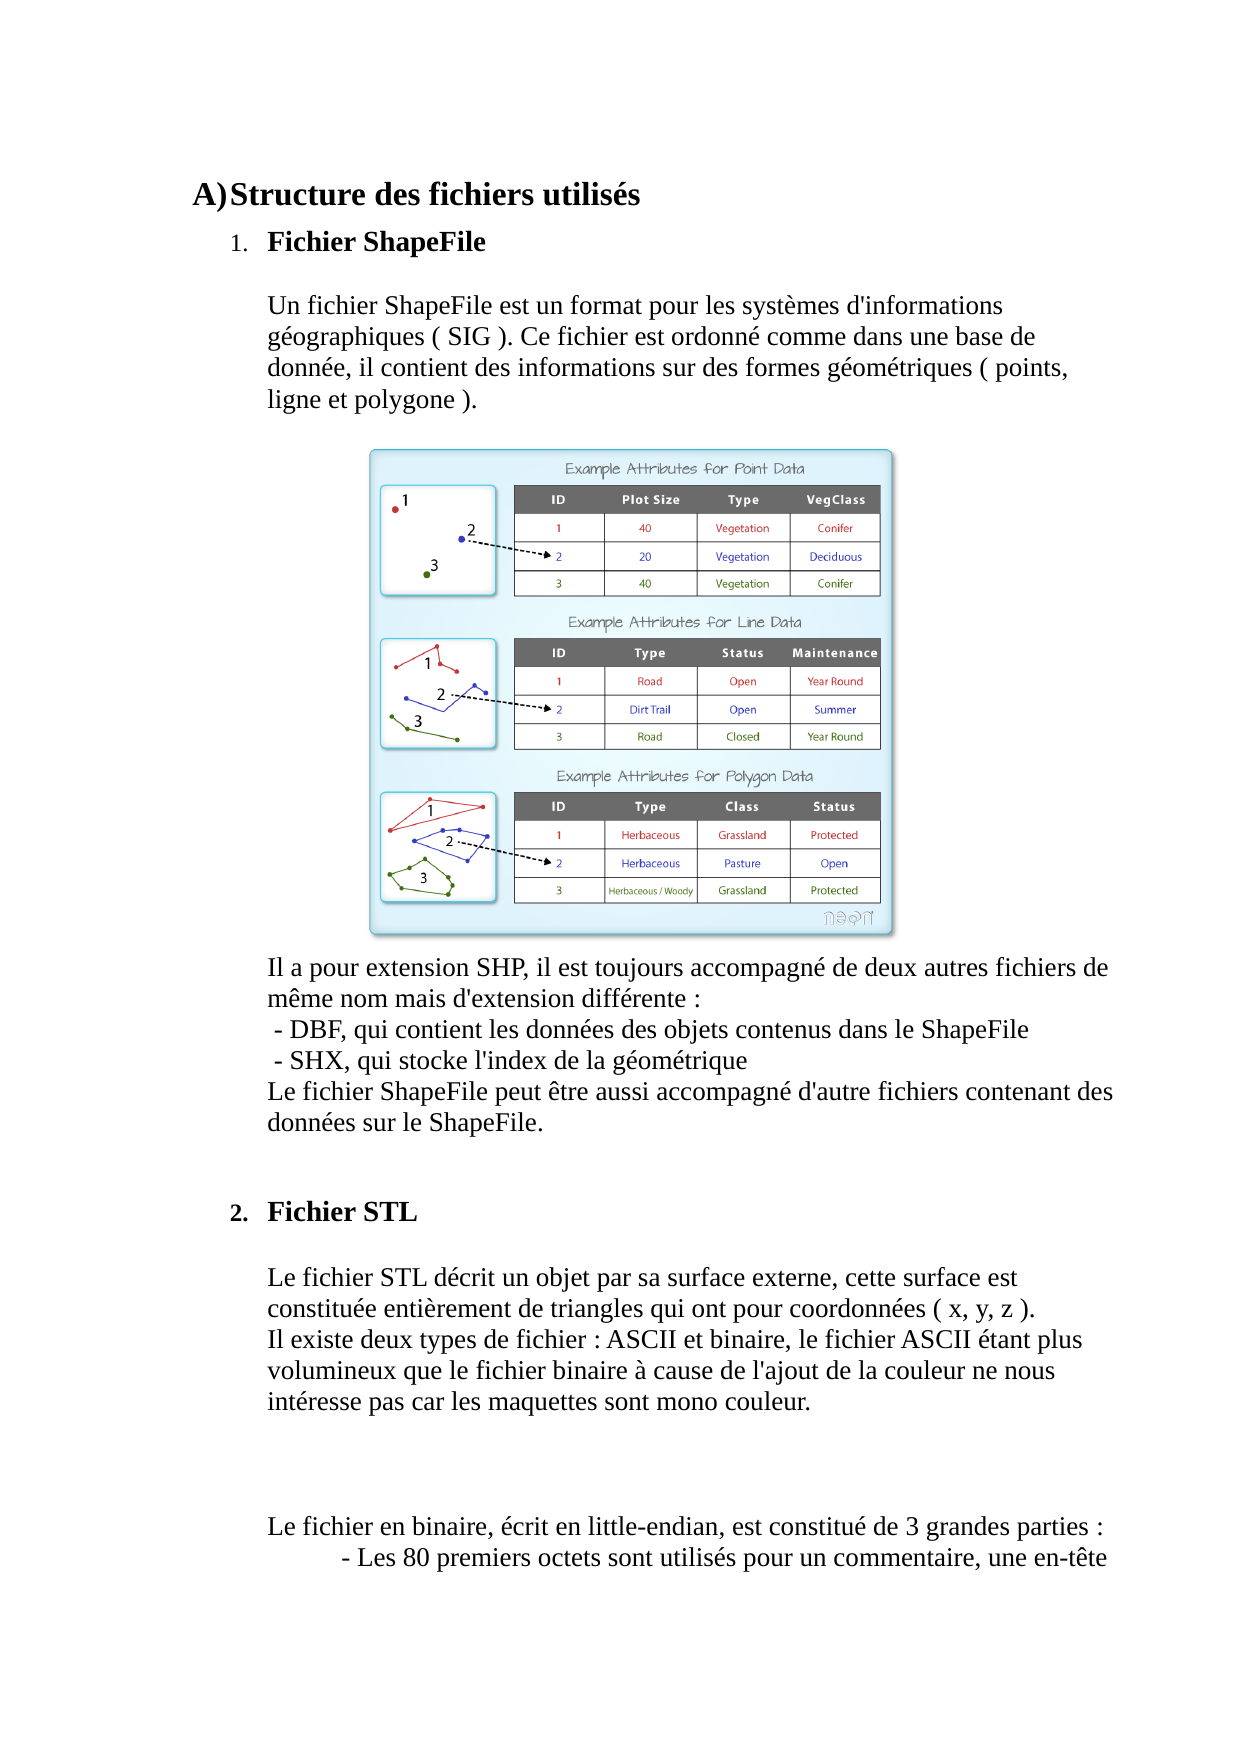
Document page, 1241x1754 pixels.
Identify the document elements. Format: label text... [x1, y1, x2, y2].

list Fichier STL Le fichier STL décrit un objet par sa surface externe, cette surface est constituée entièrement de triangles qui ont pour coordonnées ( x, y, z ). Il existe deux types de fichier : ASCII et binaire, le fichier ASCII étant plus volumineux que le fichier binaire à cause de l'ajout de la couleur ne nous intéresse pas car les maquettes sont mono couleur. Le fichier en binaire, écrit en little-endian, est constitué de 3 grandes parties : - Les 80 premiers octets sont utilisés pour un commentaire, une en-tête [229, 1194, 1123, 1572]
list Fichier ShapeFile Un fichier ShapeFile est un format pour les systèmes d'informations géographiques ( SIG ). Ce fichier est ordonné comme dans une base de donnée, il contient des informations sur des formes géométriques ( points, ligne et polygone ). Il a pour extension SHP, il est toujours accompagné de deux autres fichiers de même nom mais d'extension différente : - DBF, qui contient les données des objets contenus dans le ShapeFile - SHX, qui stocke l'index de la géométrique Le fichier ShapeFile peut être aussi accompagné d'autre fichiers contenant des données sur le ShapeFile. [229, 224, 1123, 1138]
list Structure des fichiers utilisés [192, 174, 1123, 212]
picture [354, 433, 905, 951]
